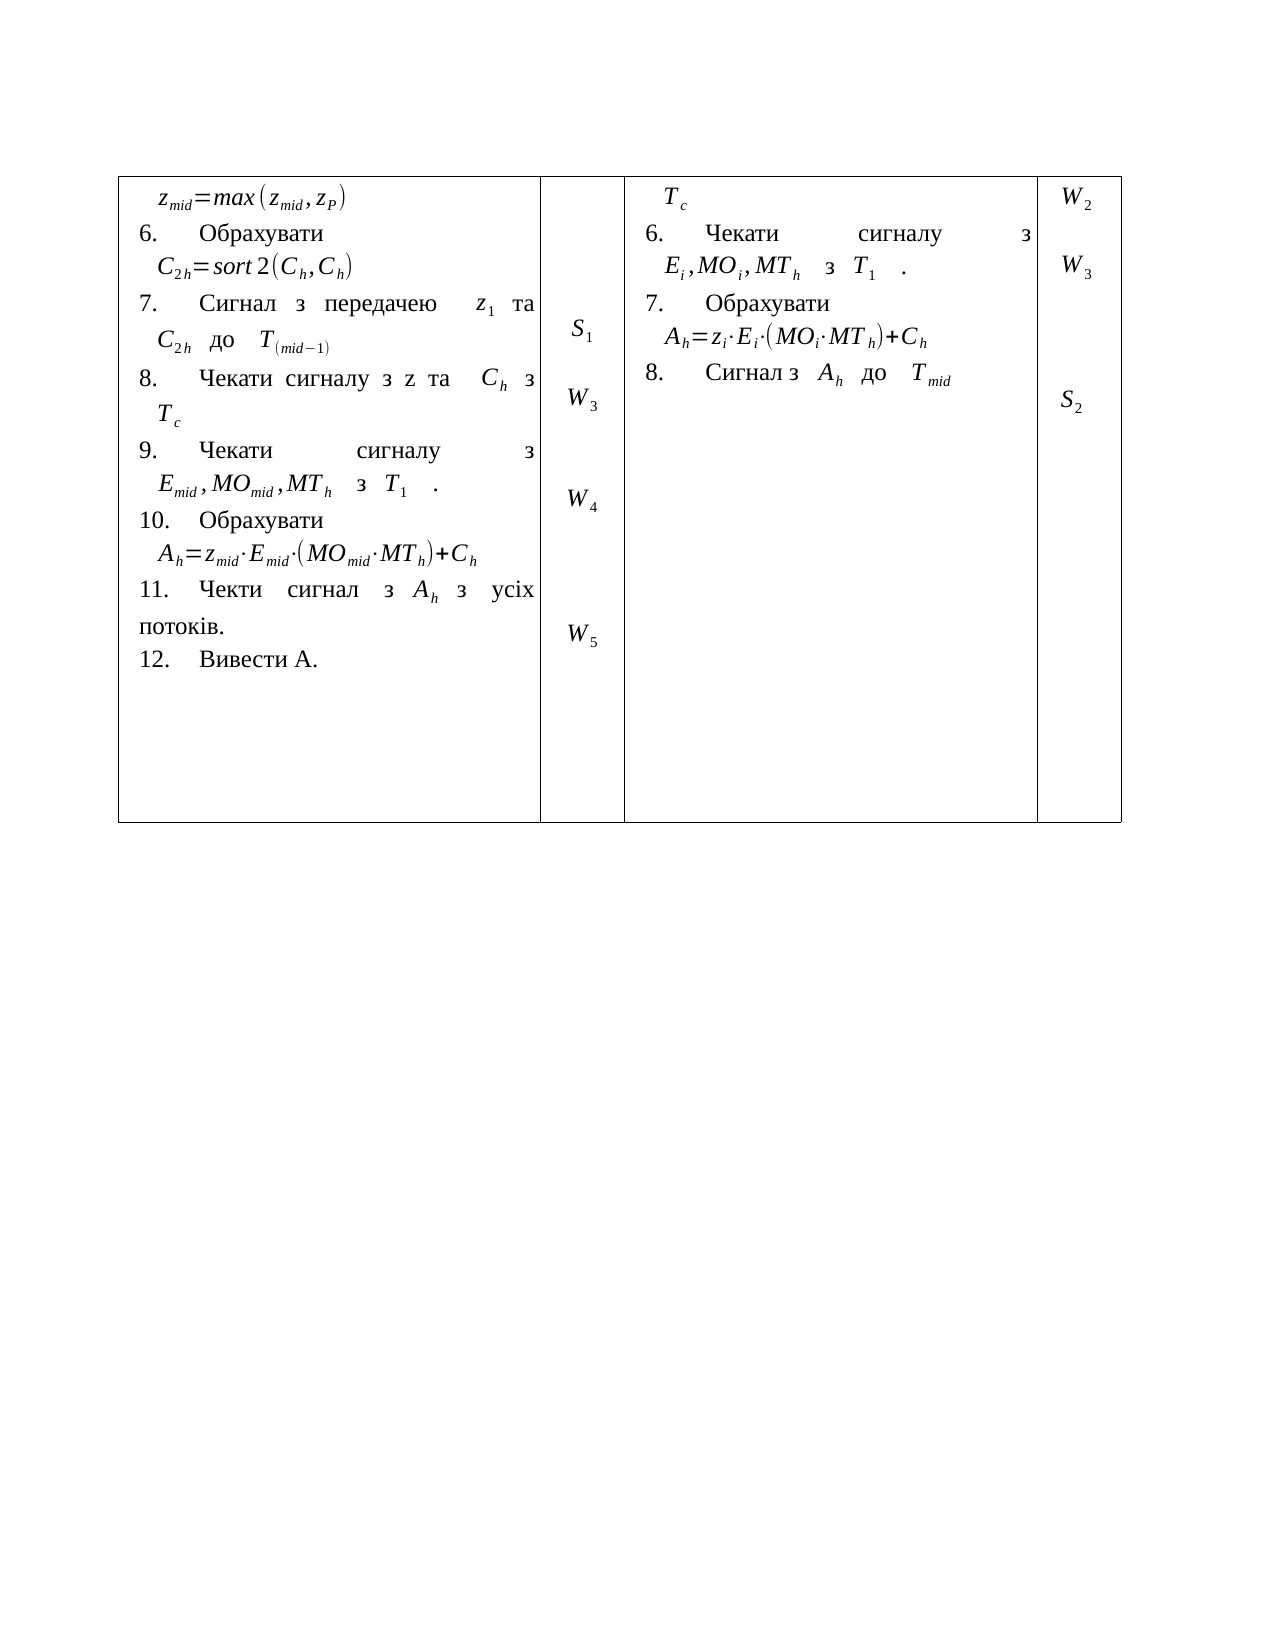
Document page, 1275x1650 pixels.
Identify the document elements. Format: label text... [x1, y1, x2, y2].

table_header Чекати сигнал з передачою та з . Обрахувати .. Обрахувати Сигнал з передачею та до Чекати сигналу з z та з Чекати сигналу з з . Обрахувати Сигнал здо [625, 177, 1037, 822]
table_header [1038, 177, 1121, 822]
table_header [541, 177, 624, 822]
table_header Чекати сигнал з передачою та з . Обрахувати .. Обрахувати Чекати сигналу з та з Обрахувати Обрахувати Сигнал з передачею та до Чекати сигналу з z та з Чекати сигналу з з . Обрахувати Чекти сигнал зз усіх потоків. Вивести A. [119, 177, 540, 822]
